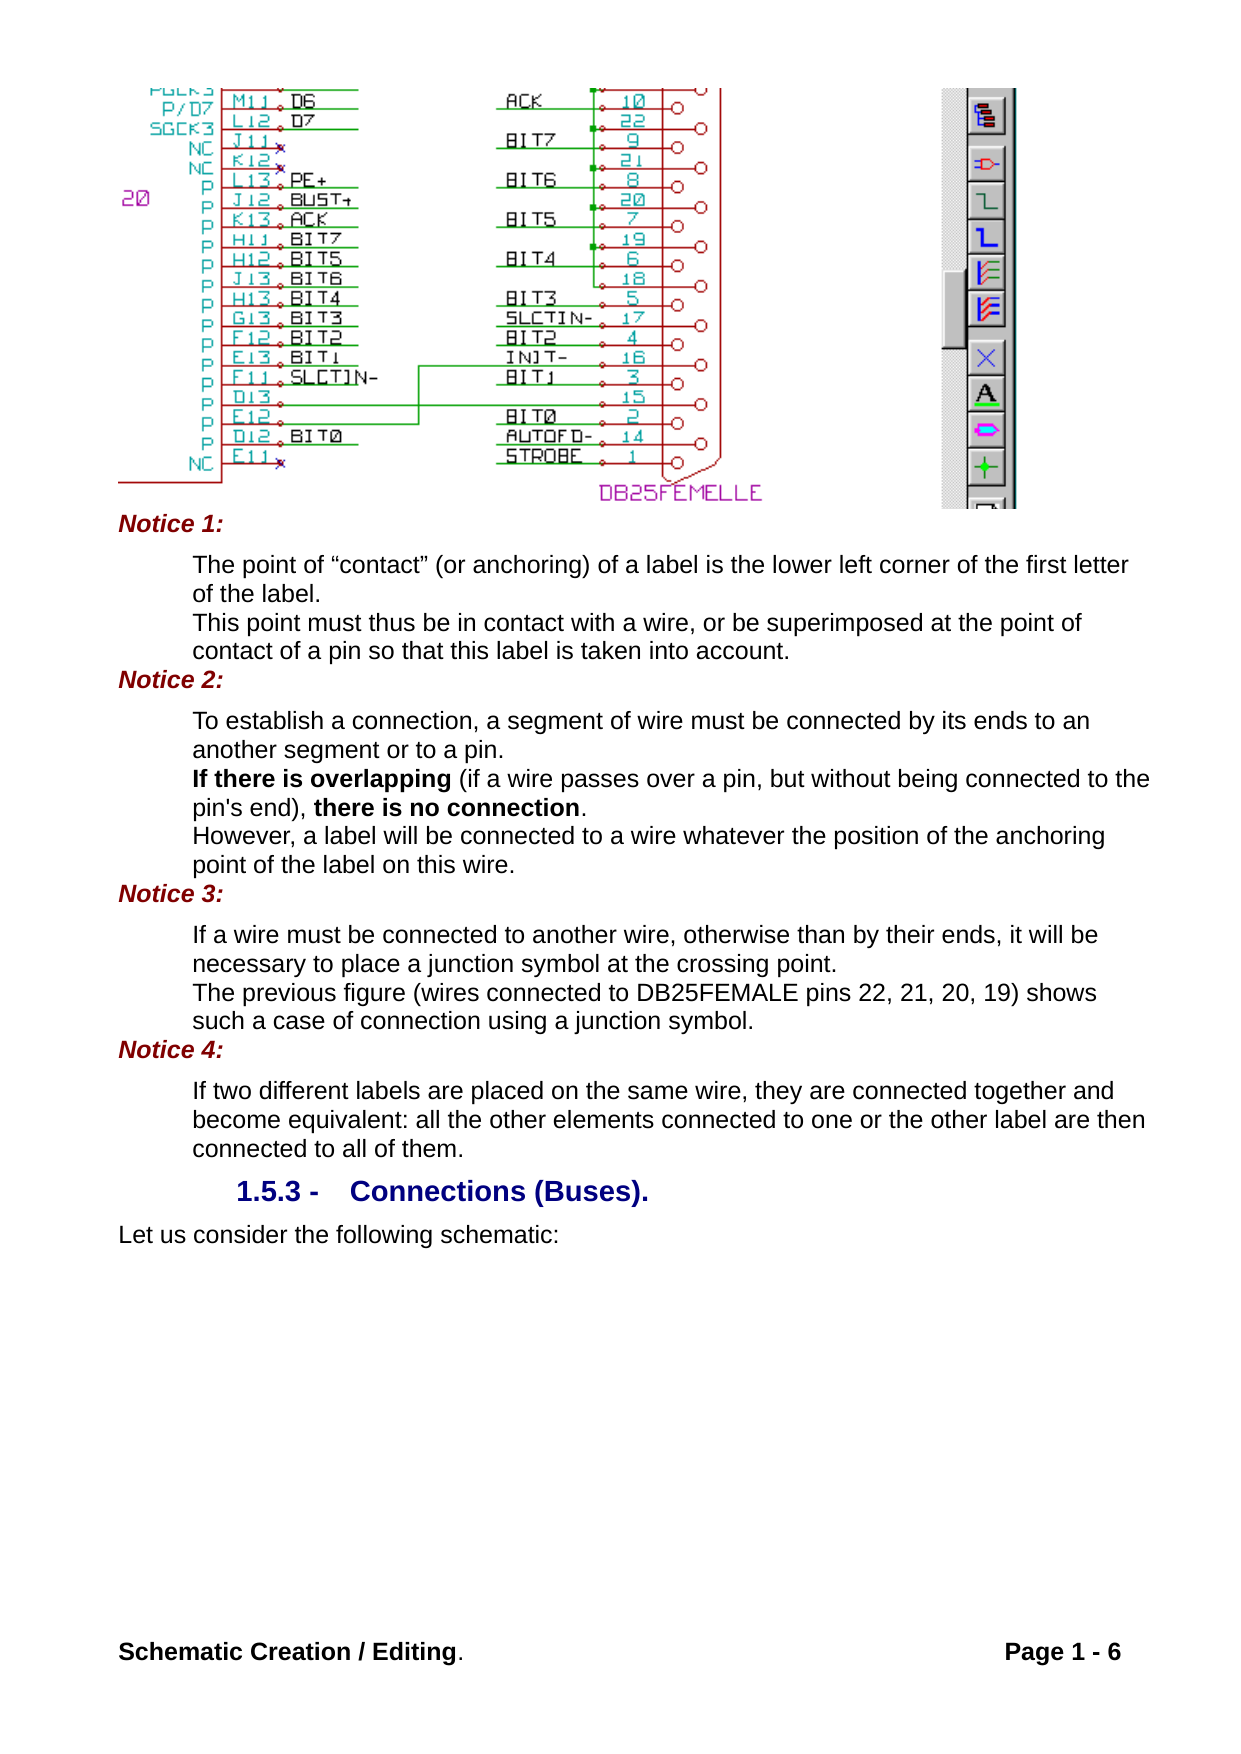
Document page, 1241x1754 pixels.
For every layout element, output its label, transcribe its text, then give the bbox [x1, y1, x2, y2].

text If there is overlapping (if a wire passes over a pin, but without being connected to the pin's end), there is no connection. [192, 764, 1152, 821]
text However, a label will be connected to a wire whatever the position of the anchoring point of the label on this wire. [192, 821, 1152, 879]
text The point of “contact” (or anchoring) of a label is the lower left corner of the first letter of the label. [192, 550, 1152, 607]
text The previous figure (wires connected to DB25FEMALE pins 22, 21, 20, 19) shows such a case of connection using a junction symbol. [192, 977, 1152, 1035]
text Notice 2: [118, 665, 1152, 694]
text This point must thus be in contact with a wire, or be superimposed at the point of contact of a pin so that this label is taken into account. [192, 607, 1152, 665]
text To establish a connection, a segment of wire must be connected by its ends to an another segment or to a pin. [192, 706, 1152, 764]
text Notice 3: [118, 879, 1152, 907]
text If a wire must be connected to another wire, otherwise than by their ends, it will be necessary to place a junction symbol at the crossing point. [192, 920, 1152, 977]
subtitle Connections (Buses). [236, 1174, 1152, 1208]
text Notice 4: [118, 1035, 1152, 1064]
text Let us consider the following schematic: [118, 1219, 1152, 1248]
text If two different labels are placed on the same wire, they are connected together and become equivalent: all the other elements connected to one or the other label are then connected to all of them. [192, 1076, 1152, 1162]
text Notice 1: [118, 509, 1152, 537]
